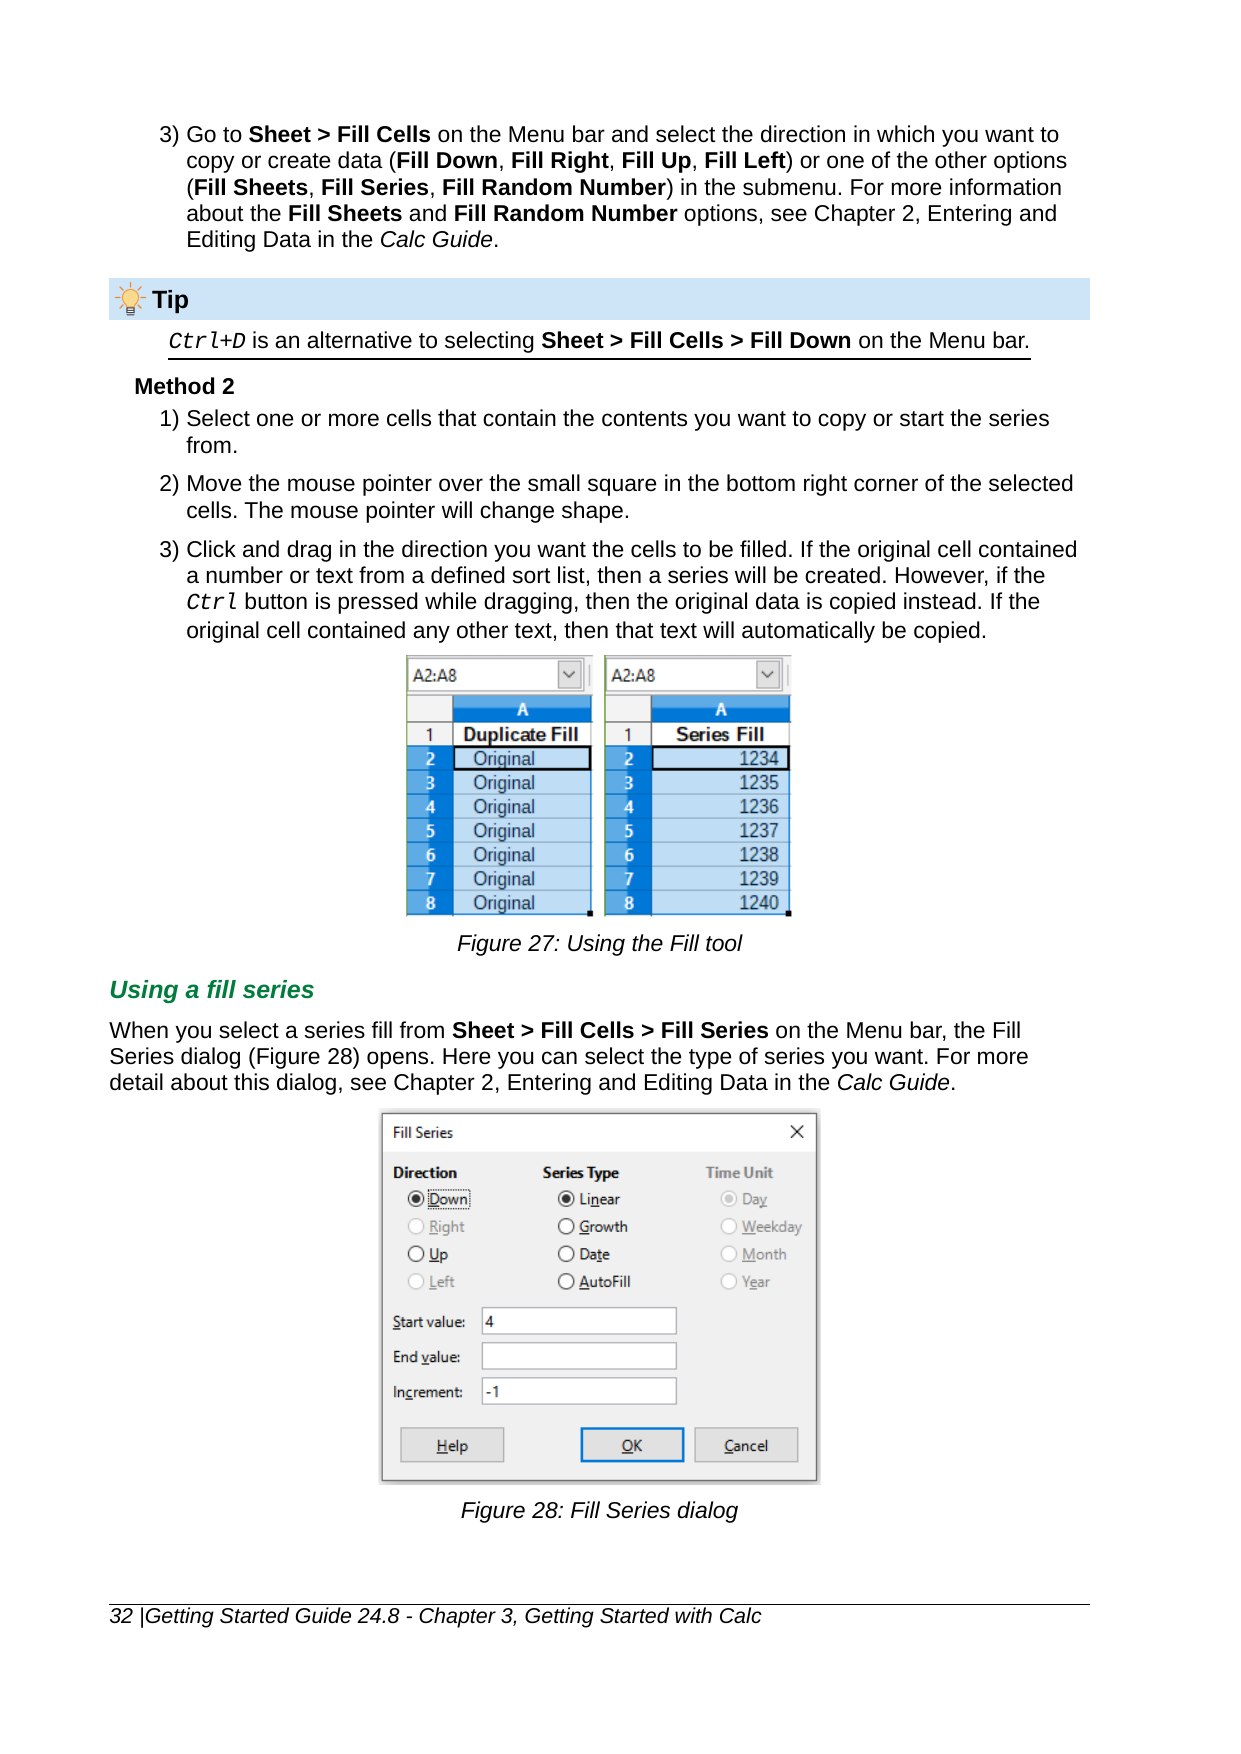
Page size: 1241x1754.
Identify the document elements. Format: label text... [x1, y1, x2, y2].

list Move the mouse pointer over the small square in the bottom right corner of the selected cells. The mouse pointer will change shape. [186, 470, 1090, 523]
text Figure 28: Fill Series dialog [378, 1497, 821, 1523]
picture [378, 1108, 821, 1485]
subtitle Using a fill series [109, 975, 1090, 1004]
list Click and drag in the direction you want the cells to be filled. If the original cell contained a number or text from a defined sort list, then a series will be created. However, if the Ctrl button is pressed while dragging, then the original data is copied instead. If the original cell contained any other text, then that text will automatically be copied. [186, 536, 1090, 643]
picture [406, 655, 793, 918]
subtitle Tip [151, 278, 1090, 320]
text Ctrl+D is an alternative to selecting Sheet > Fill Cells > Fill Down on the Menu bar. [168, 327, 1031, 358]
text Method 2 [134, 373, 1090, 399]
text When you select a series fill from Sheet > Fill Cells > Fill Series on the Menu bar, the Fill Series dialog (Figure 28) opens. Here you can select the type of series you want. For more detail about this dialog, see Chapter 2, Entering and Editing Data in the Calc Guide. [109, 1017, 1090, 1096]
list Select one or more cells that contain the contents you want to copy or start the series from. [186, 405, 1090, 458]
text Figure 27: Using the Fill tool [406, 929, 793, 956]
list Go to Sheet > Fill Cells on the Menu bar and select the direction in which you want to copy or create data (Fill Down, Fill Right, Fill Up, Fill Left) or one of the other options (Fill Sheets, Fill Series, Fill Random Number) in the submenu. For more information about the Fill Sheets and Fill Random Number options, see Chapter 2, Entering and Editing Data in the Calc Guide. [186, 121, 1090, 253]
